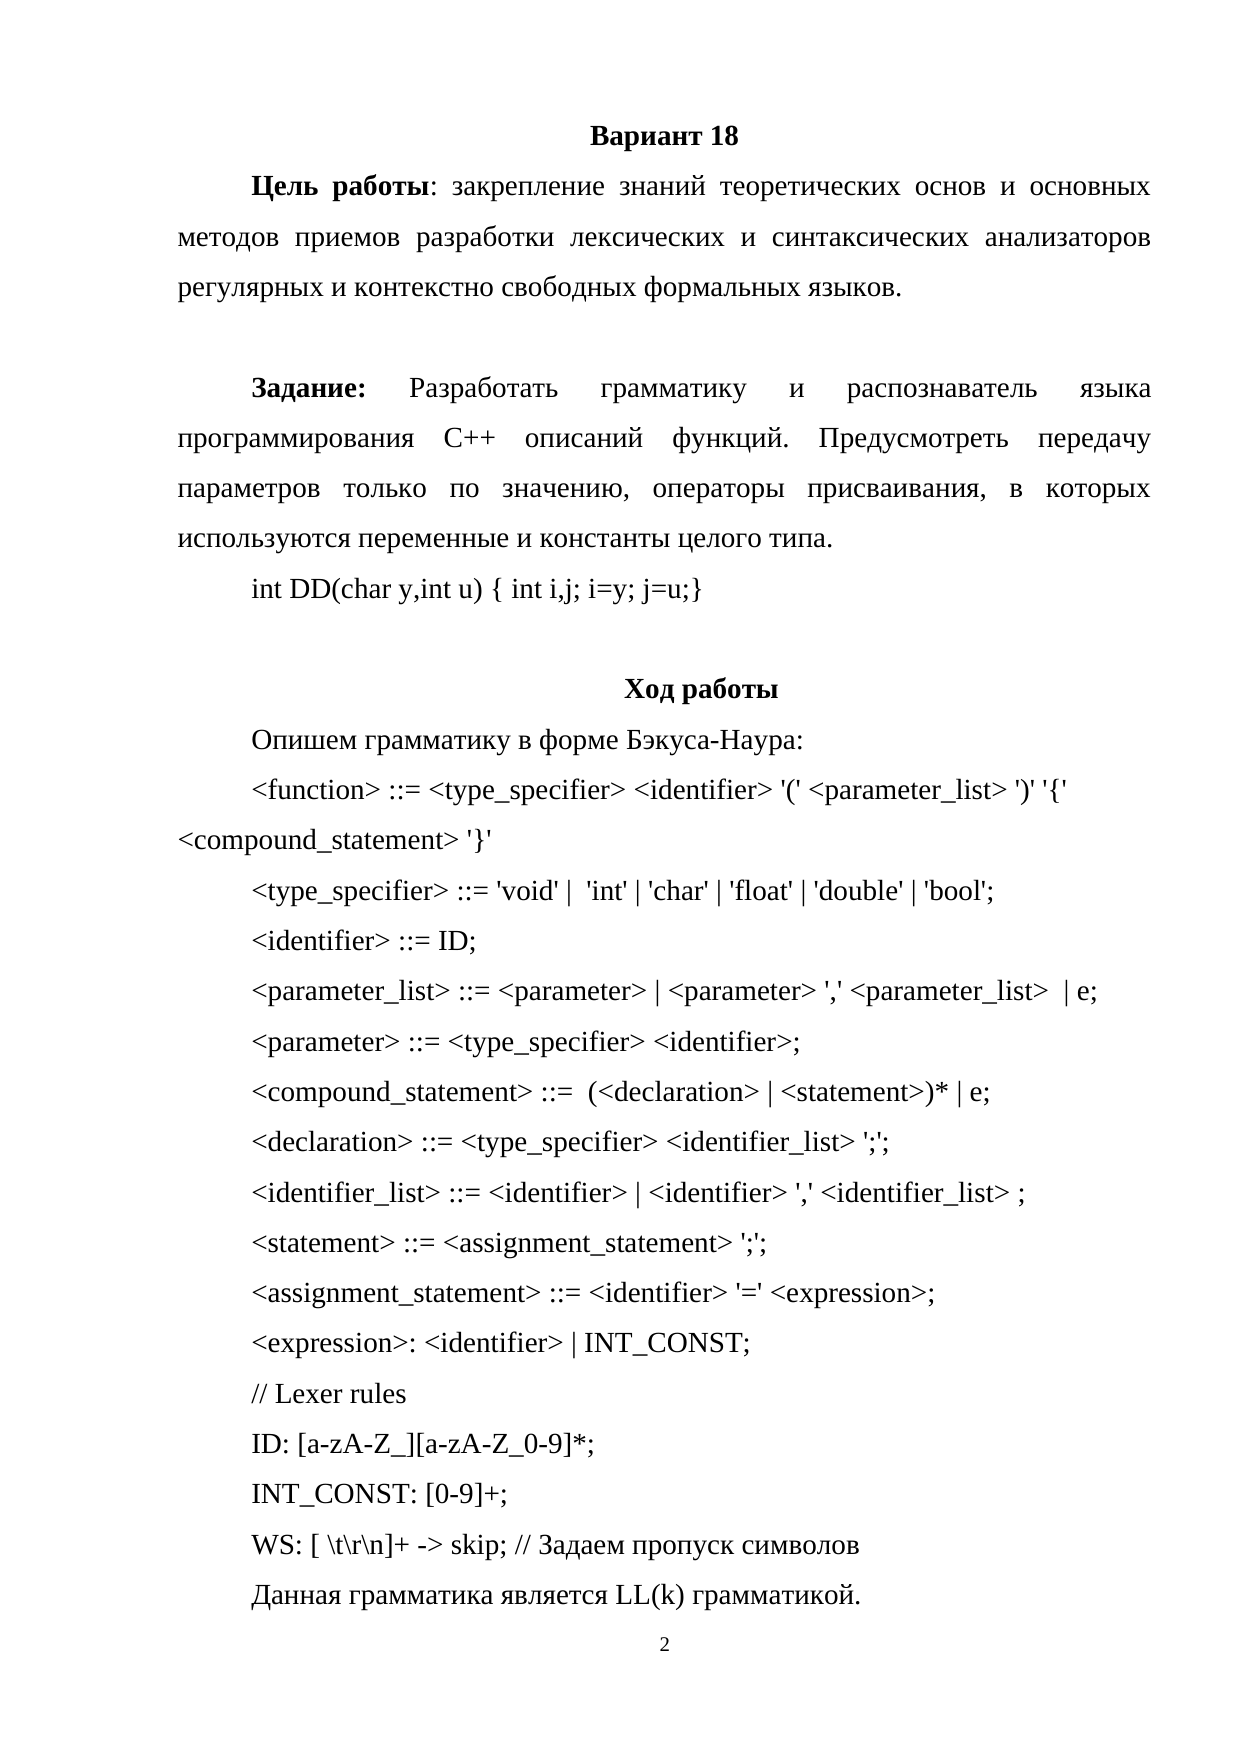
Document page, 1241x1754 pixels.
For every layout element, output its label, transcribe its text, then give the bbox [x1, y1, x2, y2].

text <type_specifier> ::= 'void' | 'int' | 'char' | 'float' | 'double' | 'bool'; [177, 873, 1152, 906]
text int DD(char y,int u) { int i,j; i=y; j=u;} [177, 571, 1152, 604]
text // Lexer rules [177, 1376, 1152, 1409]
text <parameter> ::= <type_specifier> <identifier>; [177, 1024, 1152, 1057]
text Цель работы: закрепление знаний теоретических основ и основных методов приемов разработки лексических и синтаксических анализаторов регулярных и контекстно свободных формальных языков. [177, 168, 1152, 303]
text <statement> ::= <assignment_statement> ';'; [177, 1225, 1152, 1258]
text Ход работы [177, 672, 1152, 705]
text <declaration> ::= <type_specifier> <identifier_list> ';'; [177, 1124, 1152, 1158]
text Вариант 18 [177, 118, 1152, 152]
text Данная грамматика является LL(k) грамматикой. [177, 1577, 1152, 1611]
text ID: [a-zA-Z_][a-zA-Z_0-9]*; [177, 1426, 1152, 1460]
text <expression>: <identifier> | INT_CONST; [177, 1326, 1152, 1359]
text Опишем грамматику в форме Бэкуса-Наура: [177, 722, 1152, 755]
text WS: [ \t\r\n]+ -> skip; // Задаем пропуск символов [177, 1527, 1152, 1560]
text INT_CONST: [0-9]+; [177, 1477, 1152, 1510]
text <parameter_list> ::= <parameter> | <parameter> ',' <parameter_list> | e; [177, 973, 1152, 1007]
text <compound_statement> ::= (<declaration> | <statement>)* | e; [177, 1074, 1152, 1108]
text Задание: Разработать грамматику и распознаватель языка программирования C++ описаний функций. Предусмотреть передачу параметров только по значению, операторы присваивания, в которых используются переменные и константы целого типа. [177, 370, 1152, 554]
text <assignment_statement> ::= <identifier> '=' <expression>; [177, 1275, 1152, 1309]
text <function> ::= <type_specifier> <identifier> '(' <parameter_list> ')' '{' <compound_statement> '}' [177, 772, 1152, 856]
text <identifier> ::= ID; [177, 923, 1152, 957]
text <identifier_list> ::= <identifier> | <identifier> ',' <identifier_list> ; [177, 1175, 1152, 1208]
